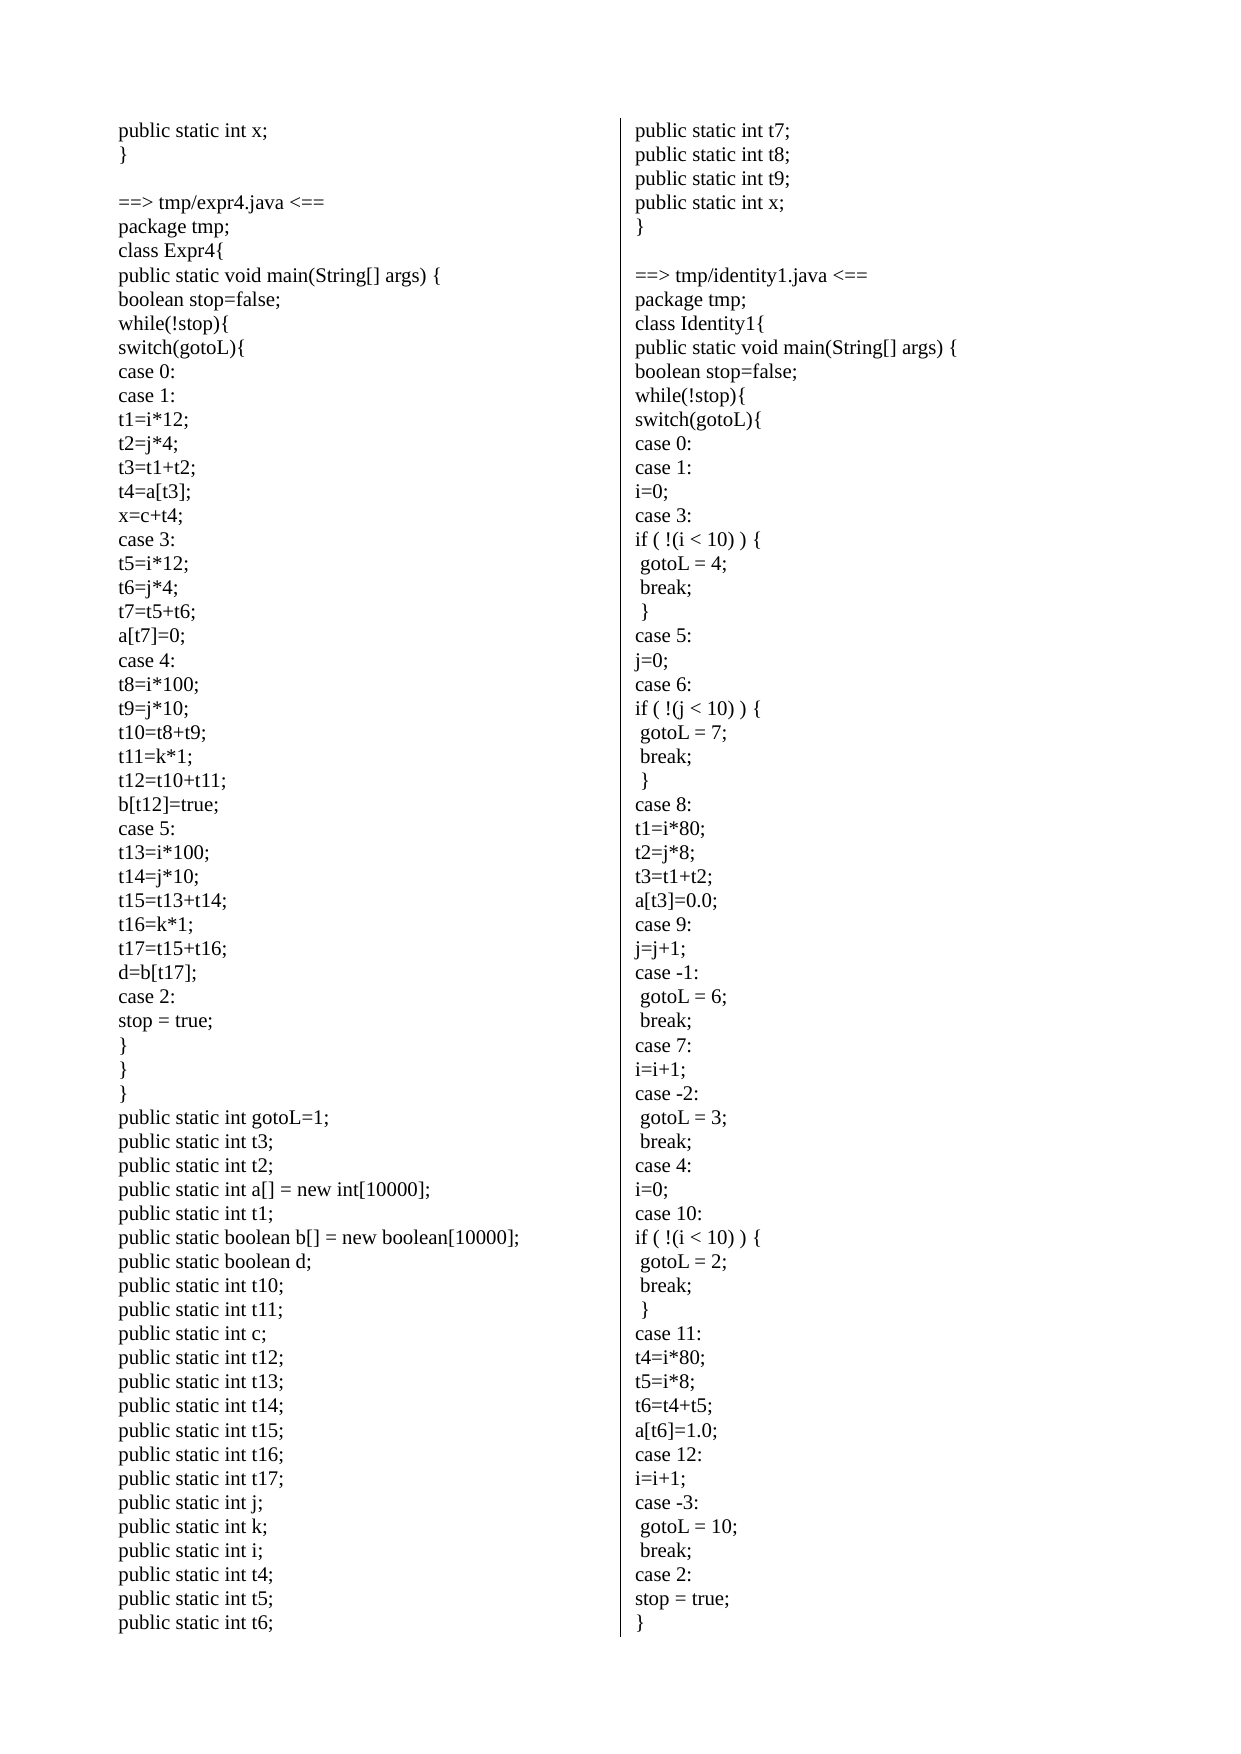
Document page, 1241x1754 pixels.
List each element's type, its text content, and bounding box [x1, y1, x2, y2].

text case 4: [635, 1153, 1122, 1177]
text } [635, 1610, 1122, 1634]
text if ( !(i < 10) ) { [635, 527, 1122, 551]
text public static int t17; [118, 1466, 605, 1490]
text break; [635, 1008, 1122, 1032]
text t10=t8+t9; [118, 720, 605, 744]
text gotoL = 4; [635, 551, 1122, 575]
text public static int t3; [118, 1129, 605, 1153]
text t1=i*12; [118, 407, 605, 431]
text case 0: [635, 431, 1122, 455]
text gotoL = 10; [635, 1514, 1122, 1538]
text case 3: [635, 503, 1122, 527]
text t11=k*1; [118, 744, 605, 768]
text public static void main(String[] args) { [635, 335, 1122, 359]
text case 10: [635, 1201, 1122, 1225]
text public static boolean b[] = new boolean[10000]; [118, 1225, 605, 1249]
text public static int t1; [118, 1201, 605, 1225]
text public static int c; [118, 1321, 605, 1345]
text public static int a[] = new int[10000]; [118, 1177, 605, 1201]
text break; [635, 575, 1122, 599]
text t4=i*80; [635, 1345, 1122, 1369]
text } [635, 599, 1122, 623]
text } [635, 768, 1122, 792]
text case 2: [635, 1562, 1122, 1586]
text case 5: [635, 623, 1122, 647]
text case 5: [118, 816, 605, 840]
text stop = true; [118, 1008, 605, 1032]
text case -3: [635, 1490, 1122, 1514]
text j=0; [635, 647, 1122, 672]
text } [118, 142, 605, 166]
text a[t7]=0; [118, 623, 605, 647]
text break; [635, 744, 1122, 768]
text t2=j*4; [118, 431, 605, 455]
text public static int t6; [118, 1610, 605, 1634]
text i=0; [635, 1177, 1122, 1201]
text i=i+1; [635, 1466, 1122, 1490]
text } [635, 214, 1122, 238]
text ==> tmp/expr4.java <== [118, 190, 605, 214]
text a[t3]=0.0; [635, 888, 1122, 912]
text } [118, 1081, 605, 1105]
text public static int t8; [635, 142, 1122, 166]
text case -1: [635, 960, 1122, 984]
text t2=j*8; [635, 840, 1122, 864]
text case 3: [118, 527, 605, 551]
text t14=j*10; [118, 864, 605, 888]
text public static int t15; [118, 1417, 605, 1442]
text break; [635, 1273, 1122, 1297]
text t16=k*1; [118, 912, 605, 936]
text j=j+1; [635, 936, 1122, 960]
text t5=i*12; [118, 551, 605, 575]
text stop = true; [635, 1586, 1122, 1610]
text ==> tmp/identity1.java <== [635, 262, 1122, 287]
text public static int t11; [118, 1297, 605, 1321]
text public static int t10; [118, 1273, 605, 1297]
text case 1: [635, 455, 1122, 479]
text gotoL = 3; [635, 1105, 1122, 1129]
text case 9: [635, 912, 1122, 936]
text if ( !(j < 10) ) { [635, 696, 1122, 720]
text public static int t2; [118, 1153, 605, 1177]
text t13=i*100; [118, 840, 605, 864]
text public static int j; [118, 1490, 605, 1514]
text } [635, 1297, 1122, 1321]
text gotoL = 2; [635, 1249, 1122, 1273]
text public static int t12; [118, 1345, 605, 1369]
text t9=j*10; [118, 696, 605, 720]
text public static int t9; [635, 166, 1122, 190]
text t7=t5+t6; [118, 599, 605, 623]
text t5=i*8; [635, 1369, 1122, 1393]
text t12=t10+t11; [118, 768, 605, 792]
text if ( !(i < 10) ) { [635, 1225, 1122, 1249]
text public static int gotoL=1; [118, 1105, 605, 1129]
text public static int t4; [118, 1562, 605, 1586]
text d=b[t17]; [118, 960, 605, 984]
text t1=i*80; [635, 816, 1122, 840]
text switch(gotoL){ [635, 407, 1122, 431]
text t17=t15+t16; [118, 936, 605, 960]
text public static int k; [118, 1514, 605, 1538]
text package tmp; [118, 214, 605, 238]
text class Identity1{ [635, 311, 1122, 335]
text case 6: [635, 672, 1122, 696]
text public static int x; [118, 118, 605, 142]
text public static int x; [635, 190, 1122, 214]
text case 12: [635, 1442, 1122, 1466]
text package tmp; [635, 287, 1122, 311]
text public static int t7; [635, 118, 1122, 142]
text case 11: [635, 1321, 1122, 1345]
text gotoL = 6; [635, 984, 1122, 1008]
text gotoL = 7; [635, 720, 1122, 744]
text t3=t1+t2; [635, 864, 1122, 888]
text i=i+1; [635, 1057, 1122, 1081]
text case -2: [635, 1081, 1122, 1105]
text case 8: [635, 792, 1122, 816]
text class Expr4{ [118, 238, 605, 262]
text break; [635, 1538, 1122, 1562]
text b[t12]=true; [118, 792, 605, 816]
text public static void main(String[] args) { [118, 262, 605, 287]
text x=c+t4; [118, 503, 605, 527]
text case 4: [118, 647, 605, 672]
text public static int t16; [118, 1442, 605, 1466]
text t8=i*100; [118, 672, 605, 696]
text t6=t4+t5; [635, 1393, 1122, 1417]
text a[t6]=1.0; [635, 1417, 1122, 1442]
text t4=a[t3]; [118, 479, 605, 503]
text case 1: [118, 383, 605, 407]
text } [118, 1057, 605, 1081]
text while(!stop){ [118, 311, 605, 335]
text public static int t5; [118, 1586, 605, 1610]
text case 7: [635, 1032, 1122, 1057]
text case 2: [118, 984, 605, 1008]
text boolean stop=false; [118, 287, 605, 311]
text case 0: [118, 359, 605, 383]
text break; [635, 1129, 1122, 1153]
text t3=t1+t2; [118, 455, 605, 479]
text public static int t13; [118, 1369, 605, 1393]
text switch(gotoL){ [118, 335, 605, 359]
text public static int t14; [118, 1393, 605, 1417]
text boolean stop=false; [635, 359, 1122, 383]
text public static boolean d; [118, 1249, 605, 1273]
text } [118, 1032, 605, 1057]
text public static int i; [118, 1538, 605, 1562]
text t15=t13+t14; [118, 888, 605, 912]
text i=0; [635, 479, 1122, 503]
text while(!stop){ [635, 383, 1122, 407]
text t6=j*4; [118, 575, 605, 599]
